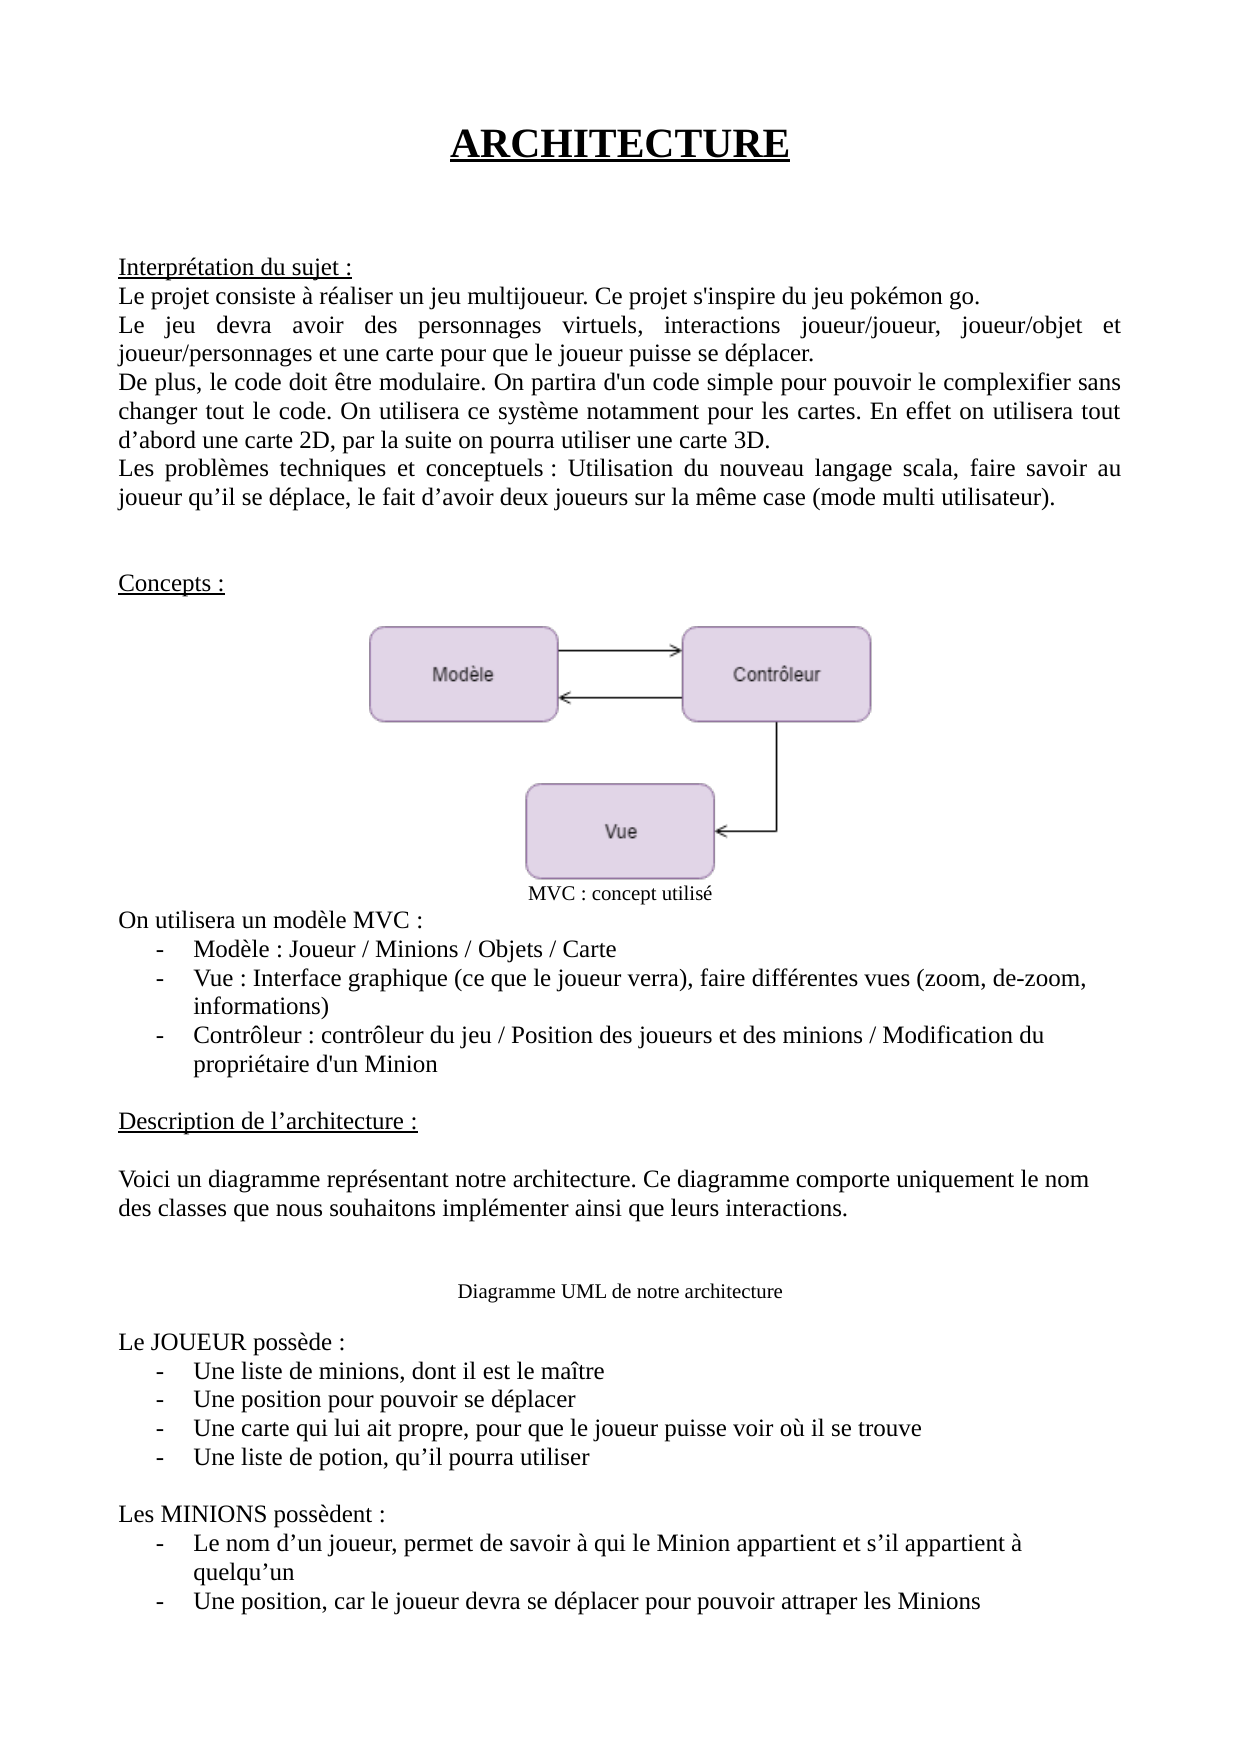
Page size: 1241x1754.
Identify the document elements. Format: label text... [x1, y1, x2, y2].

list Une position pour pouvoir se déplacer [156, 1384, 1122, 1413]
text De plus, le code doit être modulaire. On partira d'un code simple pour pouvoir le complexifier sans changer tout le code. On utilisera ce système notamment pour les cartes. En effet on utilisera tout d’abord une carte 2D, par la suite on pourra utiliser une carte 3D. [118, 367, 1122, 453]
text Voici un diagramme représentant notre architecture. Ce diagramme comporte uniquement le nom des classes que nous souhaitons implémenter ainsi que leurs interactions. [118, 1164, 1122, 1221]
text ARCHITECTURE [118, 118, 1122, 166]
text Le jeu devra avoir des personnages virtuels, interactions joueur/joueur, joueur/objet et joueur/personnages et une carte pour que le joueur puisse se déplacer. [118, 310, 1122, 367]
text Le JOUEUR possède : [118, 1327, 1122, 1356]
text Les MINIONS possèdent : [118, 1499, 1122, 1528]
text Les problèmes techniques et conceptuels : Utilisation du nouveau langage scala, faire savoir au joueur qu’il se déplace, le fait d’avoir deux joueurs sur la même case (mode multi utilisateur). [118, 453, 1122, 511]
text Le projet consiste à réaliser un jeu multijoueur. Ce projet s'inspire du jeu pokémon go. [118, 281, 1122, 310]
list Une position, car le joueur devra se déplacer pour pouvoir attraper les Minions [156, 1586, 1122, 1614]
text On utilisera un modèle MVC : [118, 905, 1122, 934]
text Concepts : [118, 568, 1122, 597]
text Description de l’architecture : [118, 1106, 1122, 1135]
list Une carte qui lui ait propre, pour que le joueur puisse voir où il se trouve [156, 1413, 1122, 1442]
list Vue : Interface graphique (ce que le joueur verra), faire différentes vues (zoom, de-zoom, informations) [156, 963, 1122, 1020]
text Interprétation du sujet : [118, 252, 1122, 281]
text MVC : concept utilisé [118, 881, 1122, 905]
list Une liste de minions, dont il est le maître [156, 1356, 1122, 1384]
text Diagramme UML de notre architecture [118, 1279, 1122, 1303]
list Modèle : Joueur / Minions / Objets / Carte [156, 934, 1122, 963]
list Contrôleur : contrôleur du jeu / Position des joueurs et des minions / Modification du propriétaire d'un Minion [156, 1020, 1122, 1078]
list Le nom d’un joueur, permet de savoir à qui le Minion appartient et s’il appartient à quelqu’un [156, 1528, 1122, 1586]
list Une liste de potion, qu’il pourra utiliser [156, 1442, 1122, 1471]
